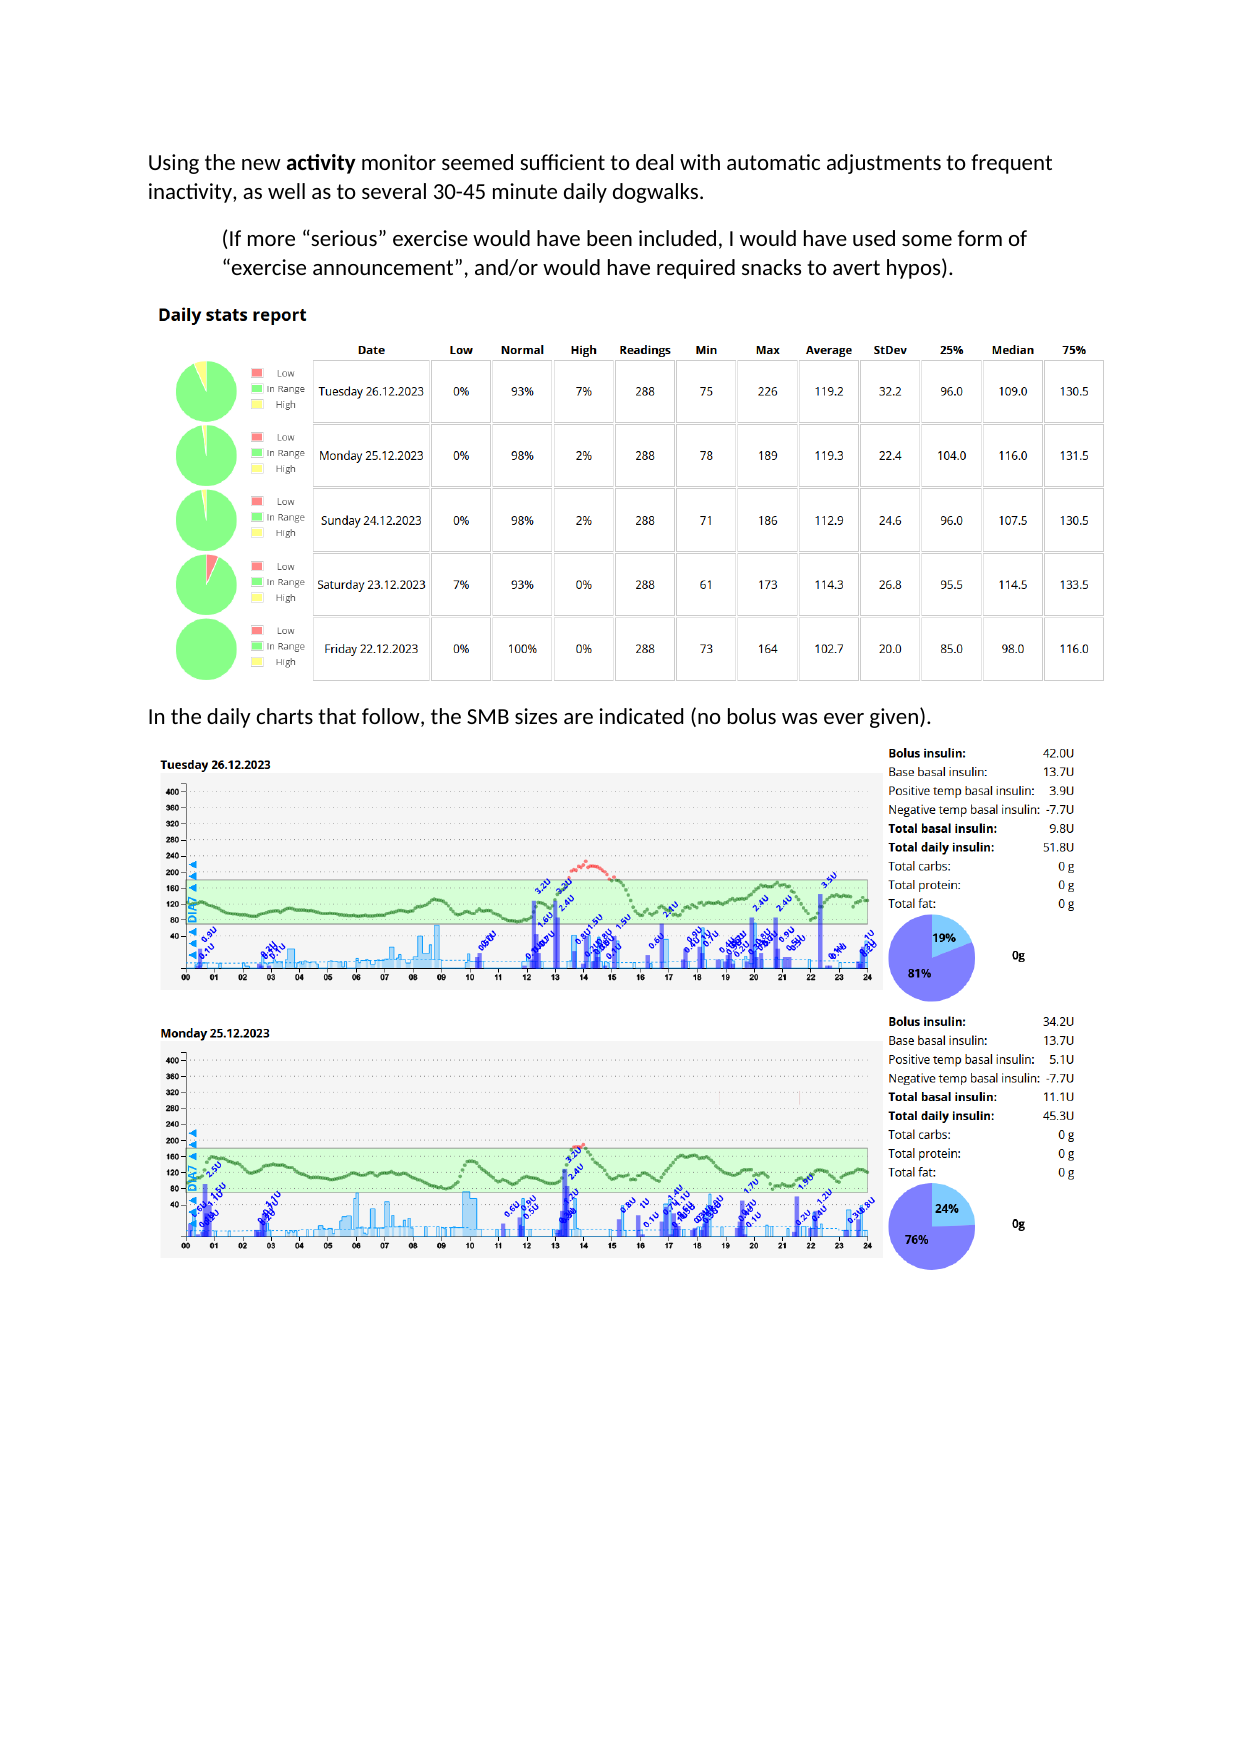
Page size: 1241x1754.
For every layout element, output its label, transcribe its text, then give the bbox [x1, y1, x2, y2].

text Using the new activity monitor seemed sufficient to deal with automatic adjustments to frequent inactivity, as well as to several 30-45 minute daily dogwalks. [148, 148, 1093, 205]
text In the daily charts that follow, the SMB sizes are indicated (no bolus was ever given). [148, 702, 1093, 730]
text (If more “serious” exercise would have been included, I would have used some form of “exercise announcement”, and/or would have required snacks to avert hypos). [221, 224, 1093, 281]
